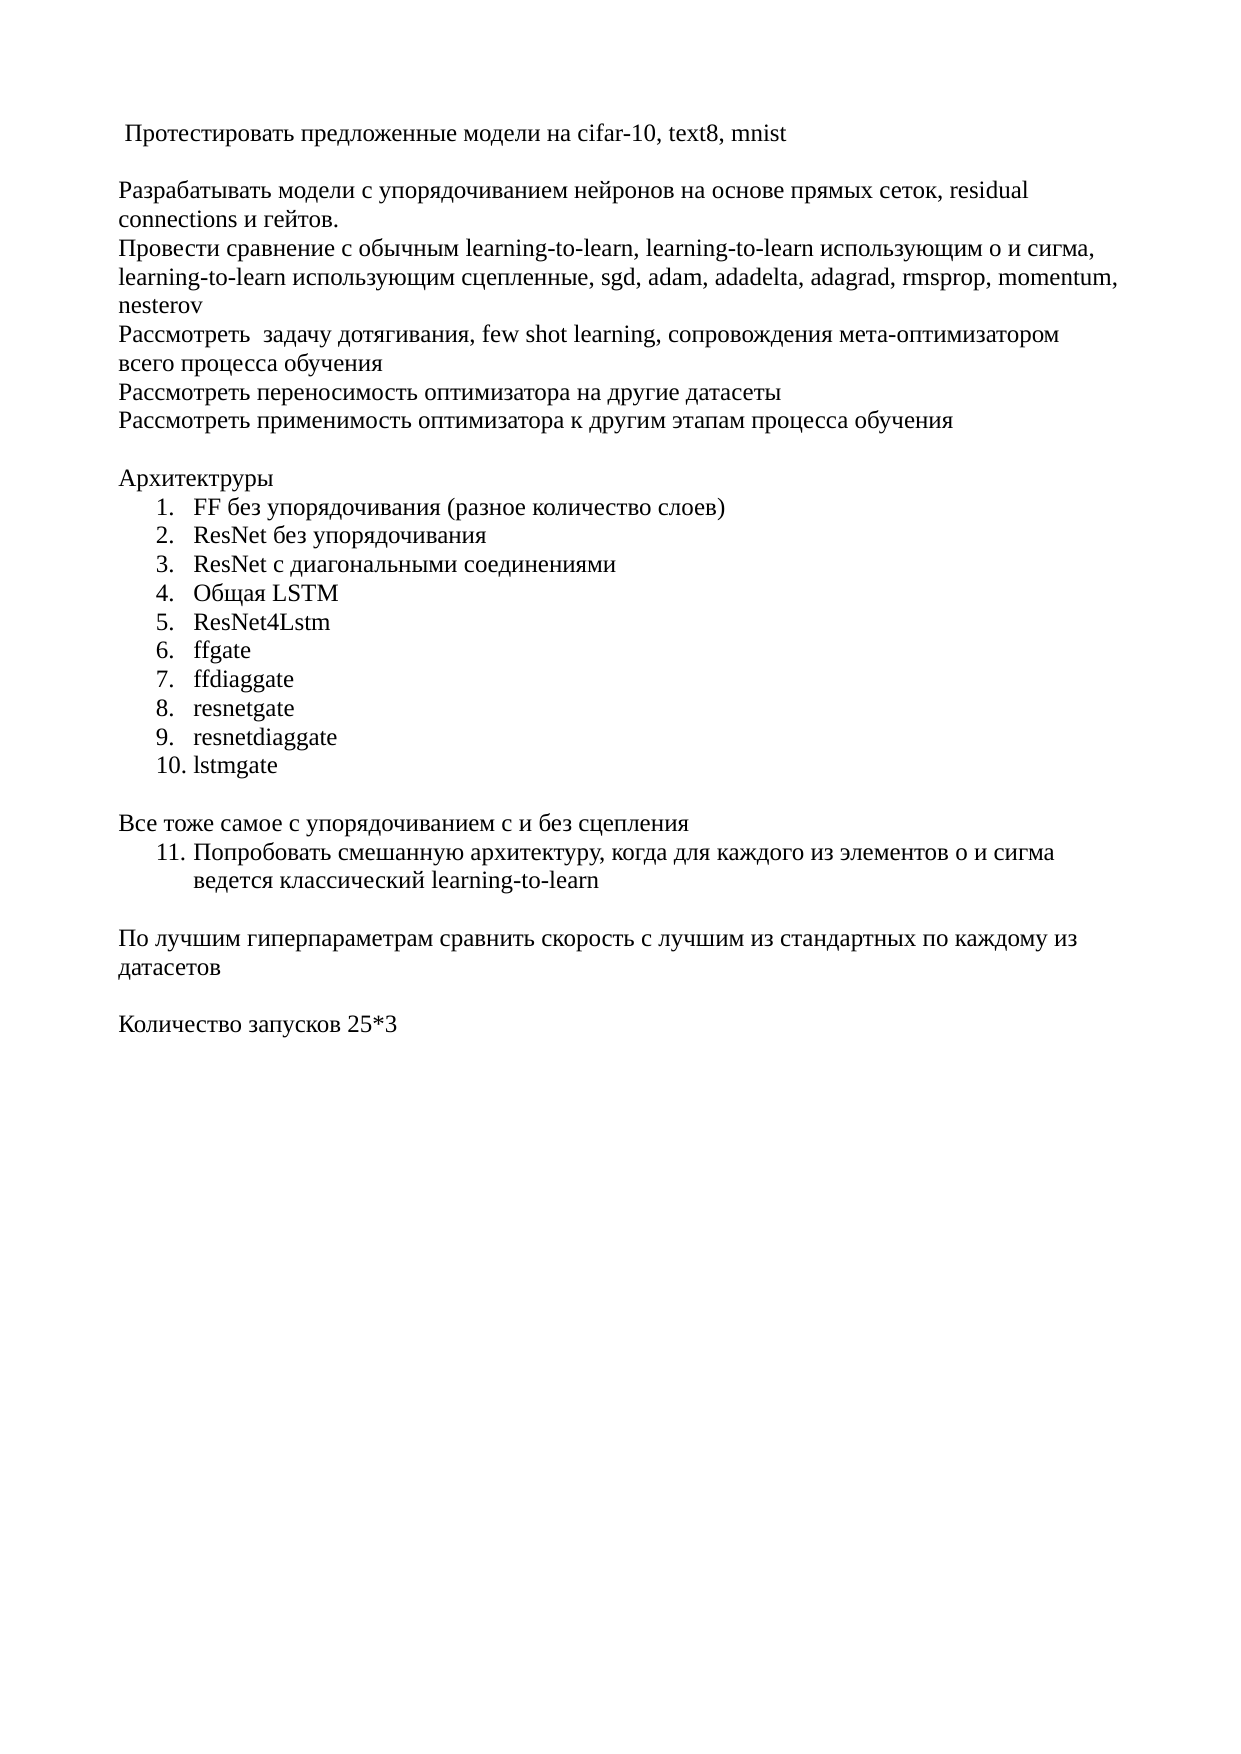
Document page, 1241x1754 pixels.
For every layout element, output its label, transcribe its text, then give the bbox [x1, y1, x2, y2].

list FF без упорядочивания (разное количество слоев) [156, 492, 1122, 521]
text Протестировать предложенные модели на cifar-10, text8, mnist [118, 118, 1122, 147]
list ffgate [156, 636, 1122, 664]
text Рассмотреть переносимость оптимизатора на другие датасеты [118, 377, 1122, 406]
text Архитектруры [118, 463, 1122, 492]
list Попробовать смешанную архитектуру, когда для каждого из элементов о и сигма ведется классический learning-to-learn [156, 837, 1122, 894]
text По лучшим гиперпараметрам сравнить скорость с лучшим из стандартных по каждому из датасетов [118, 923, 1122, 981]
list resnetgate [156, 693, 1122, 722]
list ResNet без упорядочивания [156, 521, 1122, 549]
text Все тоже самое с упорядочиванием с и без сцепления [118, 808, 1122, 837]
text Рассмотреть применимость оптимизатора к другим этапам процесса обучения [118, 406, 1122, 434]
list Общая LSTM [156, 578, 1122, 607]
list ffdiaggate [156, 664, 1122, 693]
list lstmgate [156, 751, 1122, 779]
text Провести сравнение с обычным learning-to-learn, learning-to-learn использующим о и сигма, learning-to-learn использующим сцепленные, sgd, adam, adadelta, adagrad, rmsprop, momentum, nesterov [118, 233, 1122, 319]
text Разрабатывать модели с упорядочиванием нейронов на основе прямых сеток, residual connections и гейтов. [118, 176, 1122, 233]
list resnetdiaggate [156, 722, 1122, 751]
list ResNet4Lstm [156, 607, 1122, 636]
list ResNet с диагональными соединениями [156, 549, 1122, 578]
text Количество запусков 25*3 [118, 1009, 1122, 1038]
text Рассмотреть задачу дотягивания, few shot learning, сопровождения мета-оптимизатором всего процесса обучения [118, 319, 1122, 377]
